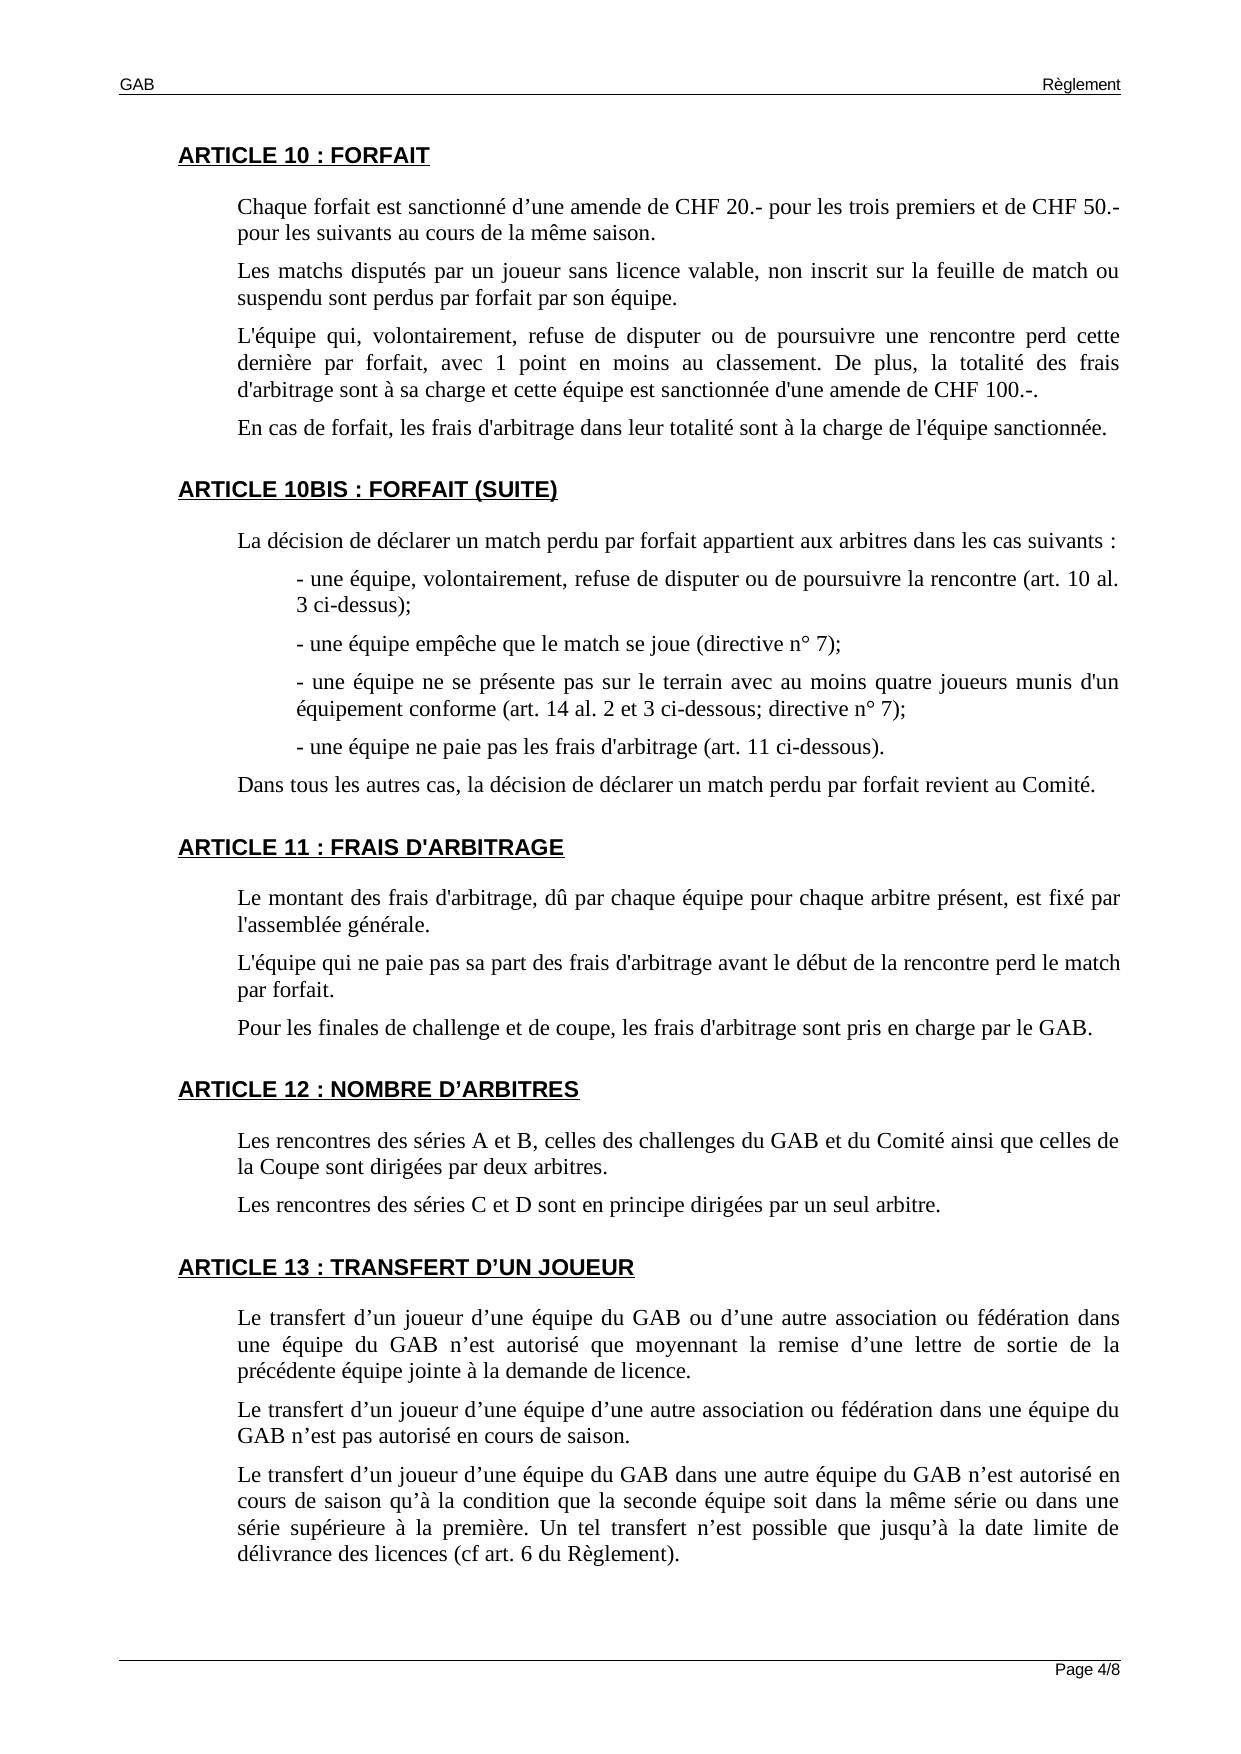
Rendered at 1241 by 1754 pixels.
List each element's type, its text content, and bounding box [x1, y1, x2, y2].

text - une équipe, volontairement, refuse de disputer ou de poursuivre la rencontre (art. 10 al. 3 ci-dessus); [296, 565, 1121, 618]
text Dans tous les autres cas, la décision de déclarer un match perdu par forfait revient au Comité. [237, 771, 1121, 798]
text - une équipe empêche que le match se joue (directive n° 7); [296, 630, 1121, 656]
text Les rencontres des séries C et D sont en principe dirigées par un seul arbitre. [237, 1191, 1121, 1218]
text En cas de forfait, les frais d'arbitrage dans leur totalité sont à la charge de l'équipe sanctionnée. [237, 414, 1121, 440]
text Le transfert d’un joueur d’une équipe du GAB ou d’une autre association ou fédération dans une équipe du GAB n’est autorisé que moyennant la remise d’une lettre de sortie de la précédente équipe jointe à la demande de licence. [237, 1304, 1121, 1384]
subtitle ARTICLE 12 : NOMBRE D’ARBITRES [178, 1076, 1121, 1103]
text Le transfert d’un joueur d’une équipe d’une autre association ou fédération dans une équipe du GAB n’est pas autorisé en cours de saison. [237, 1396, 1121, 1449]
text Les rencontres des séries A et B, celles des challenges du GAB et du Comité ainsi que celles de la Coupe sont dirigées par deux arbitres. [237, 1126, 1121, 1179]
text Le montant des frais d'arbitrage, dû par chaque équipe pour chaque arbitre présent, est fixé par l'assemblée générale. [237, 884, 1121, 937]
subtitle ARTICLE 11 : FRAIS D'ARBITRAGE [178, 833, 1121, 860]
text Pour les finales de challenge et de coupe, les frais d'arbitrage sont pris en charge par le GAB. [237, 1014, 1121, 1040]
subtitle ARTICLE 10bis : FORFAIT (suite) [178, 476, 1121, 503]
text L'équipe qui ne paie pas sa part des frais d'arbitrage avant le début de la rencontre perd le match par forfait. [237, 949, 1121, 1002]
text - une équipe ne paie pas les frais d'arbitrage (art. 11 ci-dessous). [296, 733, 1121, 759]
text - une équipe ne se présente pas sur le terrain avec au moins quatre joueurs munis d'un équipement conforme (art. 14 al. 2 et 3 ci-dessous; directive n° 7); [296, 668, 1121, 721]
text Les matchs disputés par un joueur sans licence valable, non inscrit sur la feuille de match ou suspendu sont perdus par forfait par son équipe. [237, 257, 1121, 311]
subtitle ARTICLE 10 : FORFAIT [178, 142, 1121, 169]
text L'équipe qui, volontairement, refuse de disputer ou de poursuivre une rencontre perd cette dernière par forfait, avec 1 point en moins au classement. De plus, la totalité des frais d'arbitrage sont à sa charge et cette équipe est sanctionnée d'une amende de CHF 100.-. [237, 322, 1121, 402]
text Le transfert d’un joueur d’une équipe du GAB dans une autre équipe du GAB n’est autorisé en cours de saison qu’à la condition que la seconde équipe soit dans la même série ou dans une série supérieure à la première. Un tel transfert n’est possible que jusqu’à la date limite de délivrance des licences (cf art. 6 du Règlement). [237, 1460, 1121, 1567]
text Chaque forfait est sanctionné d’une amende de CHF 20.- pour les trois premiers et de CHF 50.- pour les suivants au cours de la même saison. [237, 192, 1121, 246]
text La décision de déclarer un match perdu par forfait appartient aux arbitres dans les cas suivants : [237, 526, 1121, 553]
subtitle ARTICLE 13 : TRANSFERT D’UN JOUEUR [178, 1253, 1121, 1280]
